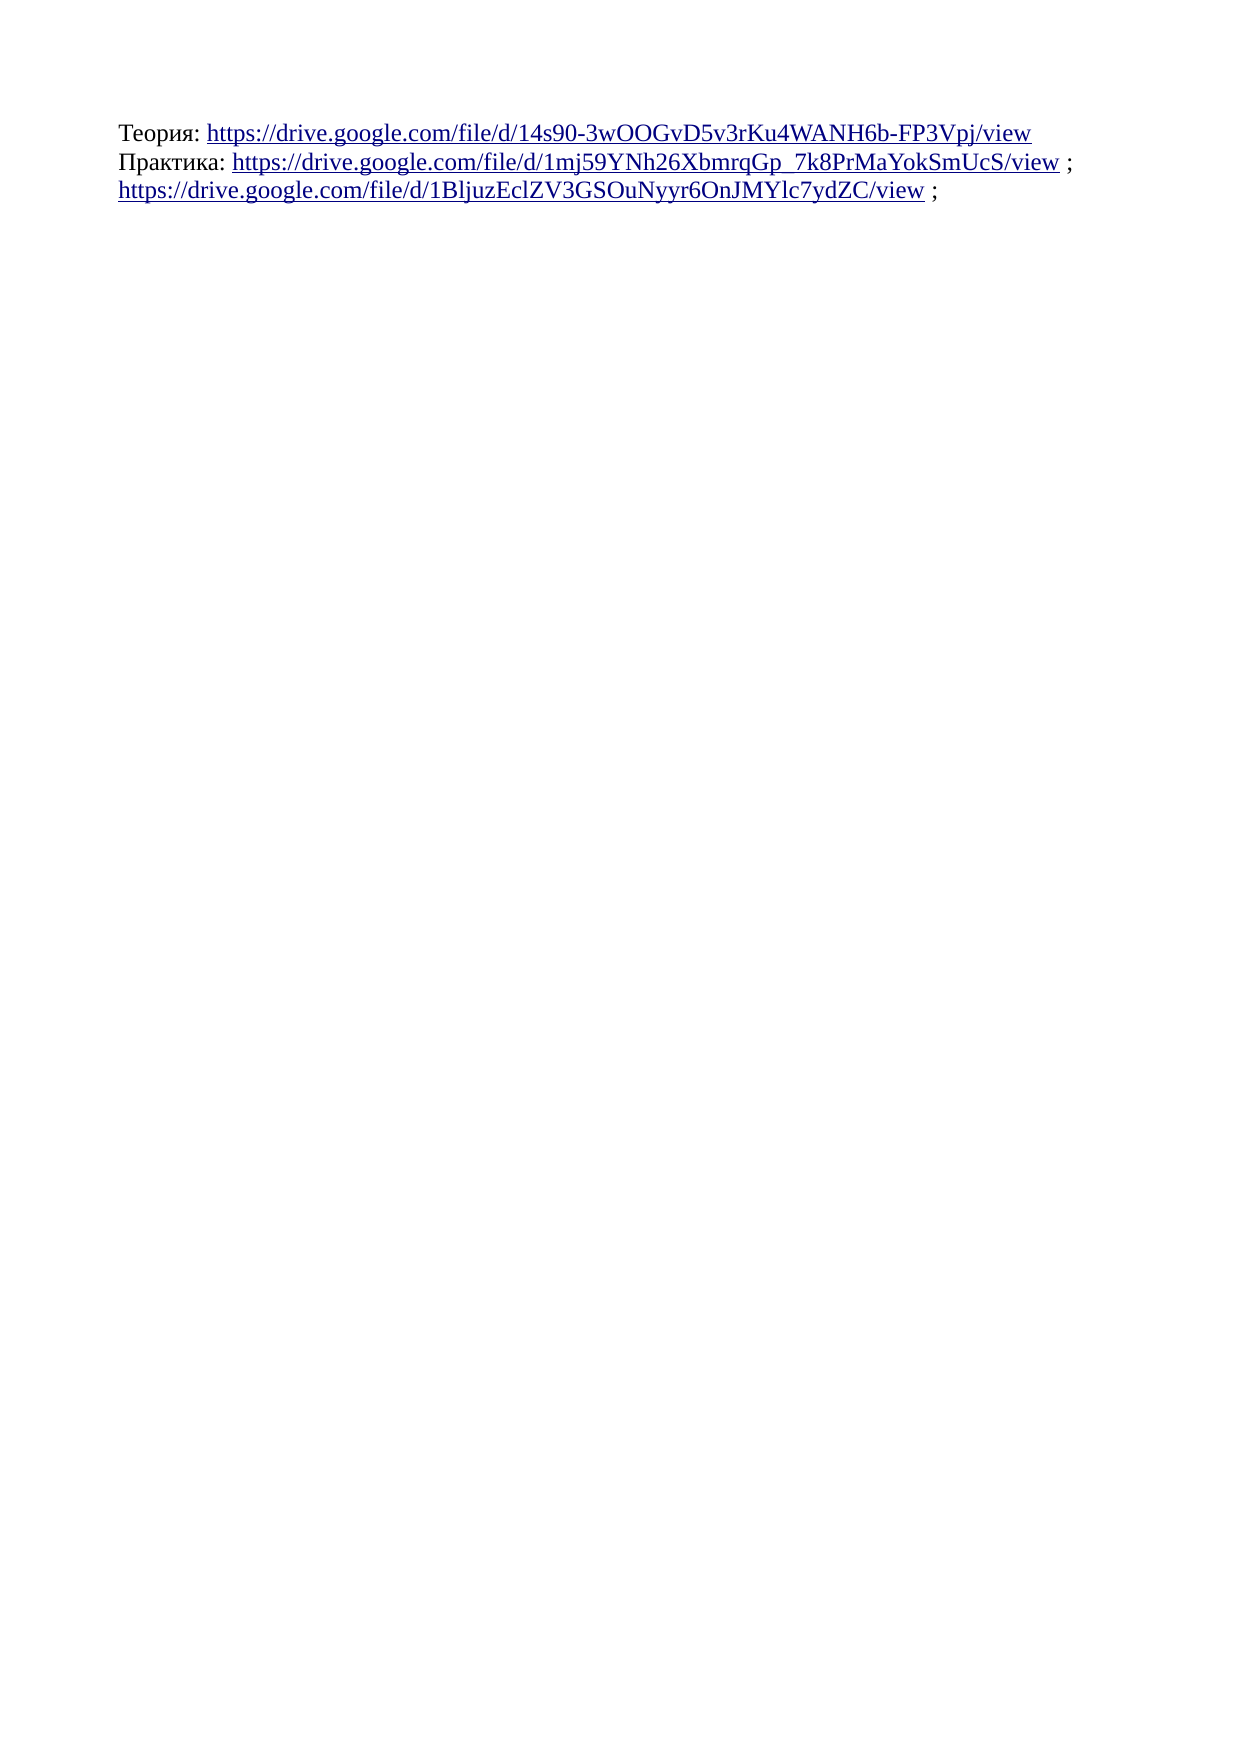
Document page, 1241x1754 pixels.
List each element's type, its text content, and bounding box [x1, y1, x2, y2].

text https://drive.google.com/file/d/1BljuzEclZV3GSOuNyyr6OnJMYlc7ydZC/view ; [118, 176, 1122, 204]
text Теория: https://drive.google.com/file/d/14s90-3wOOGvD5v3rKu4WANH6b-FP3Vpj/view [118, 118, 1122, 147]
text Практика: https://drive.google.com/file/d/1mj59YNh26XbmrqGp_7k8PrMaYokSmUcS/view ; [118, 147, 1122, 176]
